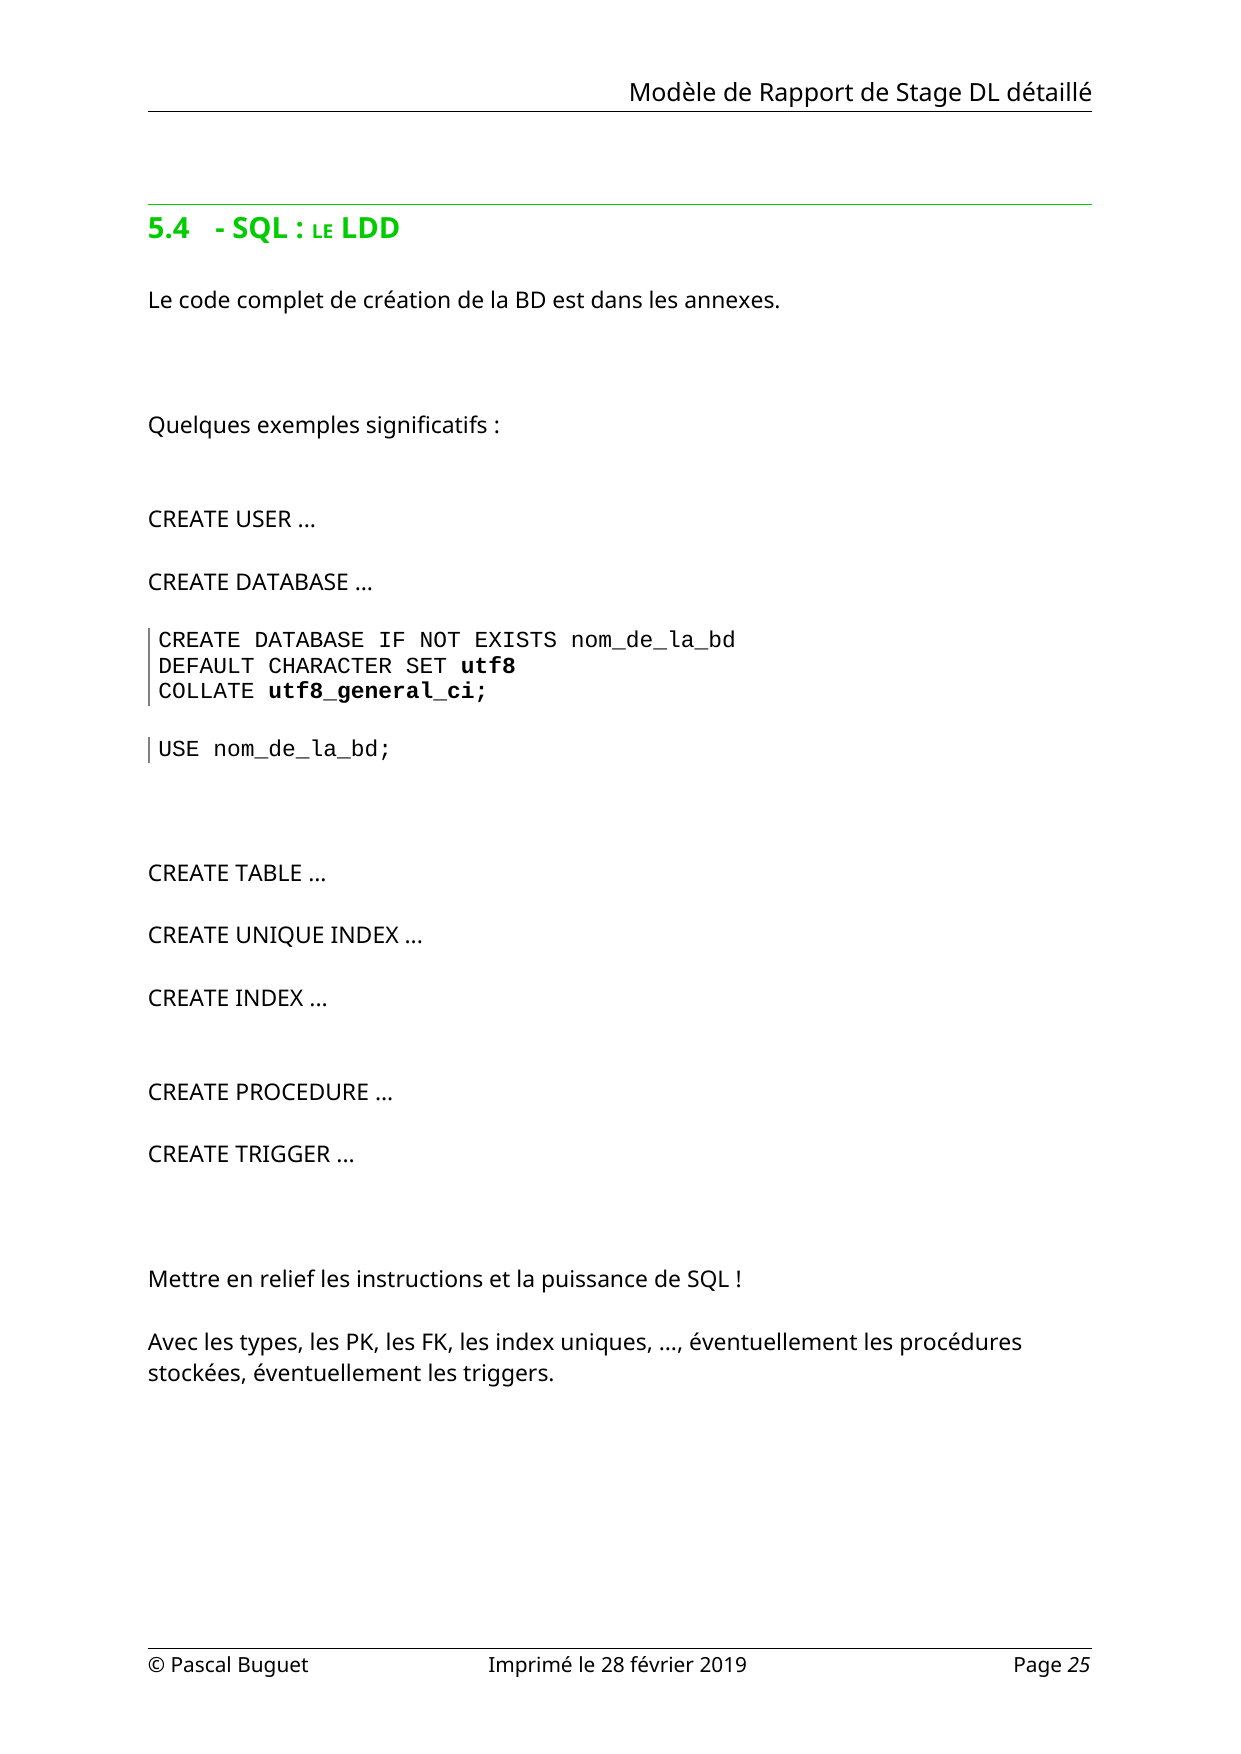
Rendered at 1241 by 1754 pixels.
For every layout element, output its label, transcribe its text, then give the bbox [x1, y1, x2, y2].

text CREATE PROCEDURE … [148, 1076, 1092, 1107]
text Mettre en relief les instructions et la puissance de SQL ! [148, 1263, 1092, 1294]
text DEFAULT CHARACTER SET utf8 [150, 654, 1092, 680]
text CREATE UNIQUE INDEX ... [148, 919, 1092, 951]
text CREATE TABLE … [148, 857, 1092, 888]
text Quelques exemples significatifs : [148, 409, 1092, 441]
text CREATE TRIGGER ... [148, 1138, 1092, 1169]
text CREATE INDEX ... [148, 982, 1092, 1013]
text CREATE USER ... [148, 503, 1092, 534]
text Avec les types, les PK, les FK, les index uniques, …, éventuellement les procédures stockées, éventuellement les triggers. [148, 1326, 1092, 1388]
text CREATE DATABASE IF NOT EXISTS nom_de_la_bd [150, 628, 1092, 654]
text USE nom_de_la_bd; [150, 737, 1092, 763]
text COLLATE utf8_general_ci; [150, 680, 1092, 706]
subtitle - SQL : le LDD [148, 205, 1092, 247]
text Le code complet de création de la BD est dans les annexes. [148, 284, 1092, 316]
text CREATE DATABASE … [148, 566, 1092, 597]
